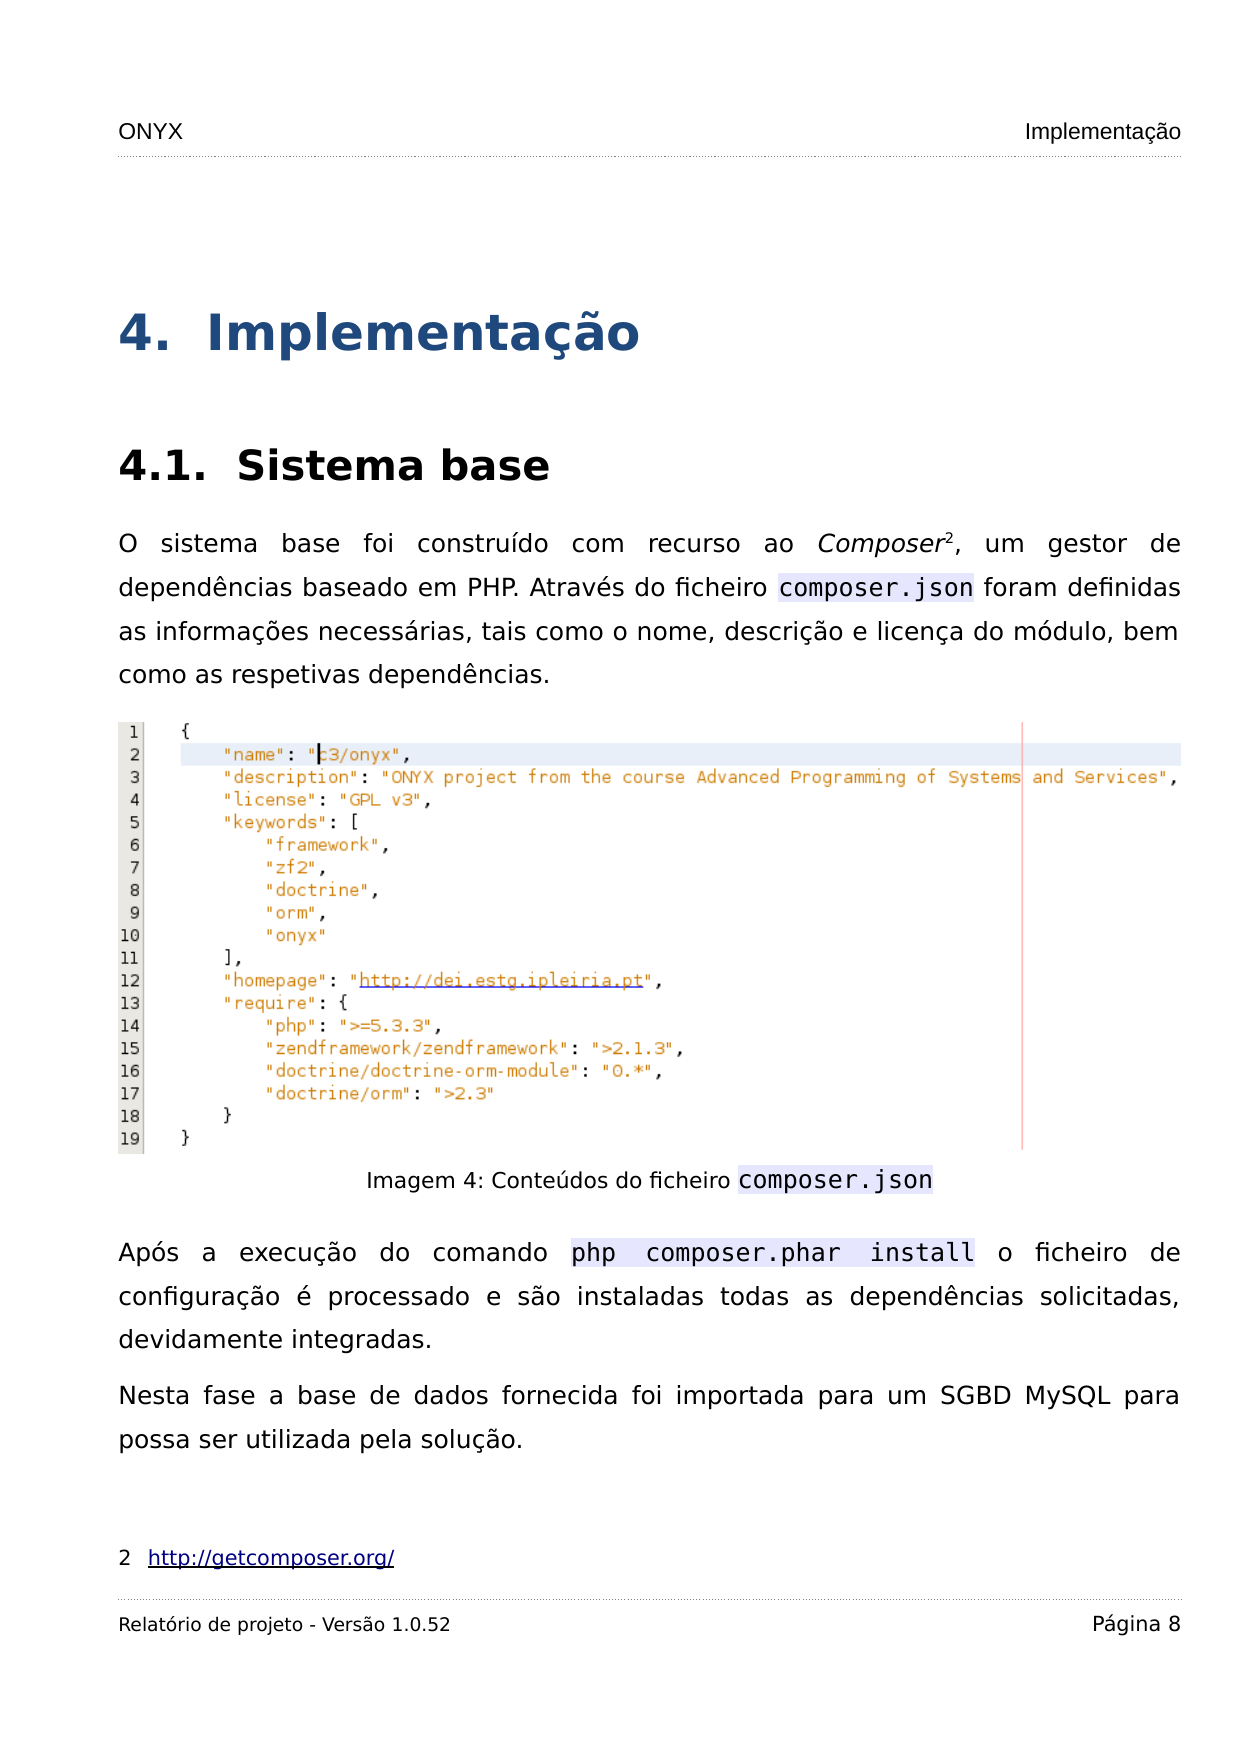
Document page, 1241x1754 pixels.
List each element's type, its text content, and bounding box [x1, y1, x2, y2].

text [118, 716, 1181, 722]
subtitle Implementação [118, 304, 1181, 363]
text Imagem 4: Conteúdos do ficheiro composer.json [118, 1154, 1181, 1194]
text Após a execução do comando php composer.phar install o ficheiro de configuração é processado e são instaladas todas as dependências solicitadas, devidamente integradas. [118, 1194, 1181, 1355]
text Nesta fase a base de dados fornecida foi importada para um SGBD MySQL para possa ser utilizada pela solução. [118, 1381, 1181, 1454]
text http://getcomposer.org/ [118, 1546, 1181, 1570]
text O sistema base foi construído com recurso ao Composer, um gestor de dependências baseado em PHP. Através do ficheiro composer.json foram definidas as informações necessárias, tais como o nome, descrição e licença do módulo, bem como as respetivas dependências. [118, 529, 1181, 690]
subtitle Sistema base [118, 442, 1181, 490]
picture [118, 722, 1182, 1154]
